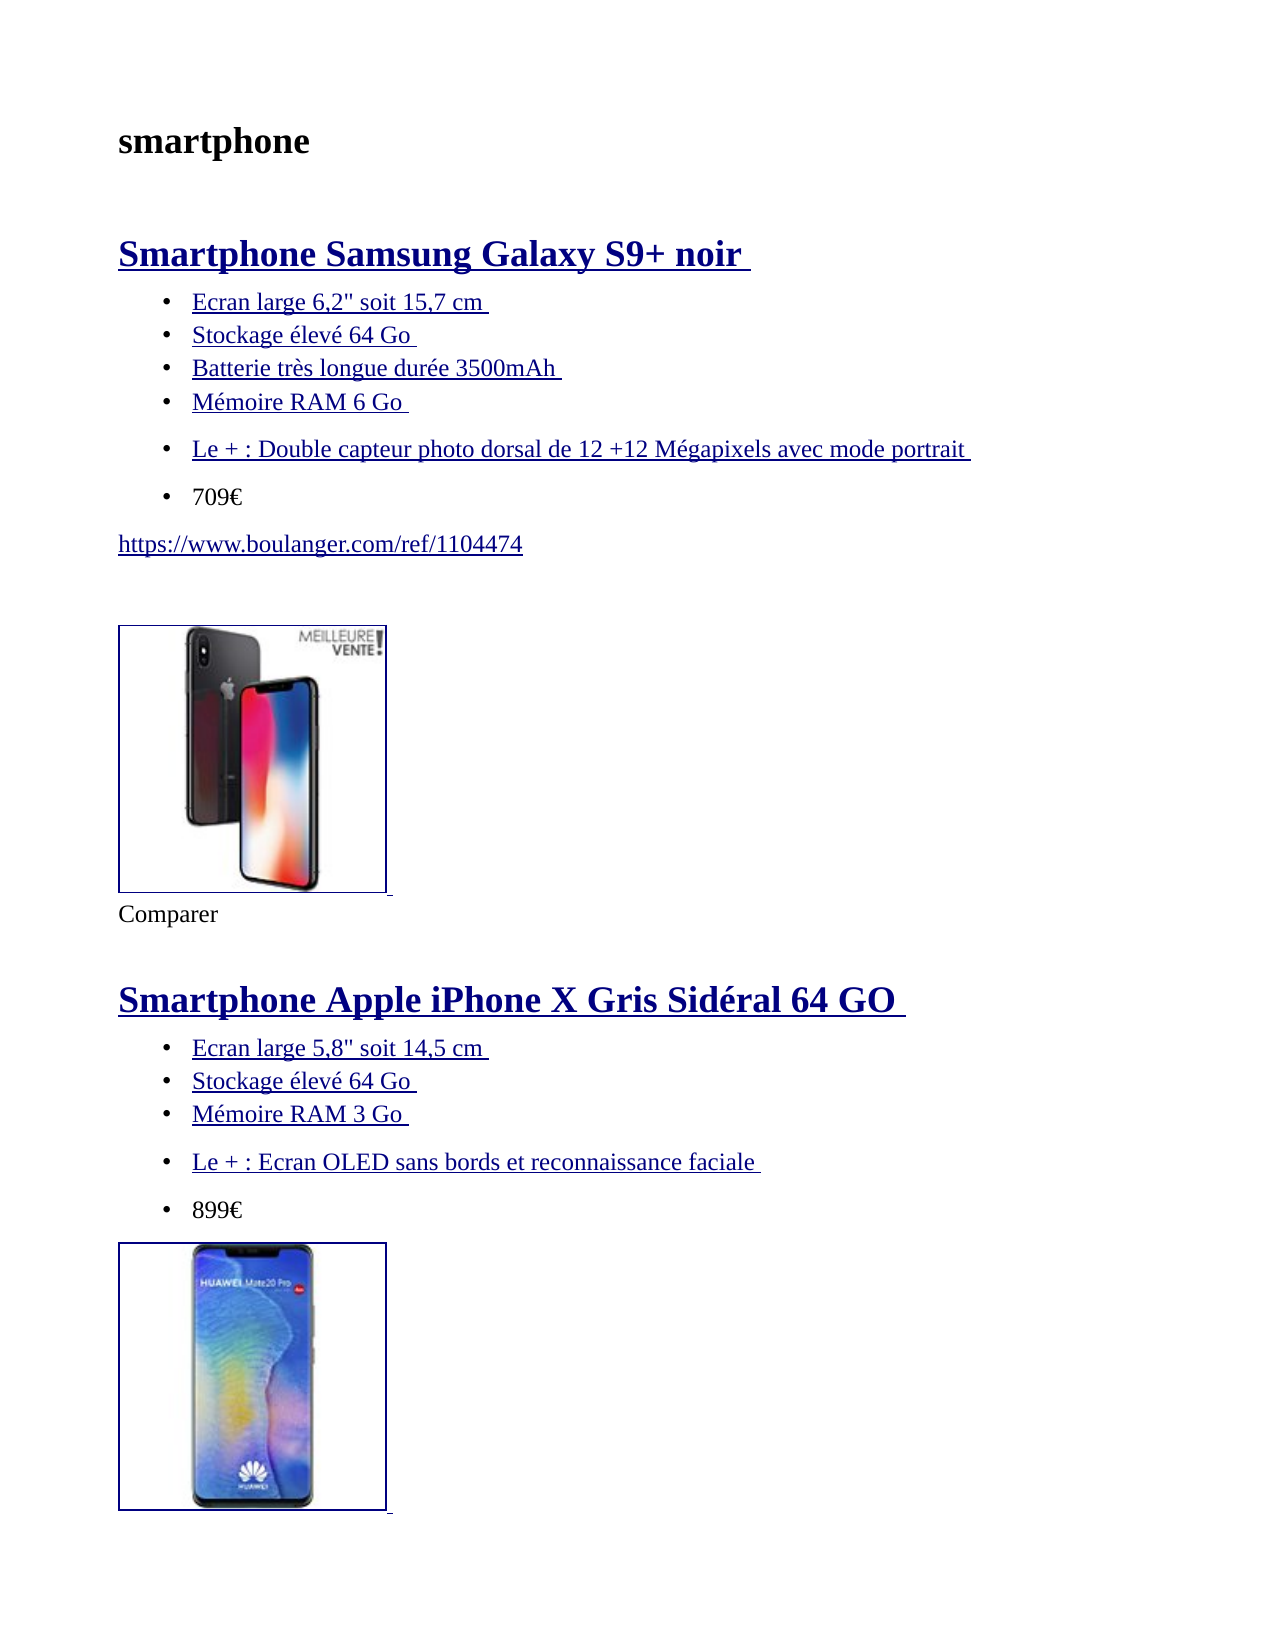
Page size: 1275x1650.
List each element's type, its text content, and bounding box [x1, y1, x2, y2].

list 709€ [162, 482, 1157, 511]
list Batterie très longue durée 3500mAh [162, 353, 1157, 382]
text smartphone [118, 118, 1157, 161]
text https://www.boulanger.com/ref/1104474 [118, 529, 1157, 558]
text Comparer [118, 899, 1157, 927]
list 899€ [162, 1195, 1157, 1223]
picture [120, 1244, 385, 1509]
picture [120, 626, 385, 892]
list Mémoire RAM 6 Go [162, 387, 1157, 415]
list Le + : Ecran OLED sans bords et reconnaissance faciale [162, 1147, 1157, 1176]
list Stockage élevé 64 Go [162, 1066, 1157, 1095]
subtitle Smartphone Apple iPhone X Gris Sidéral 64 GO [118, 978, 1157, 1021]
list Ecran large 6,2" soit 15,7 cm [162, 287, 1157, 316]
list Mémoire RAM 3 Go [162, 1099, 1157, 1128]
list Ecran large 5,8" soit 14,5 cm [162, 1033, 1157, 1062]
list Le + : Double capteur photo dorsal de 12 +12 Mégapixels avec mode portrait [162, 434, 1157, 463]
list Stockage élevé 64 Go [162, 321, 1157, 349]
subtitle Smartphone Samsung Galaxy S9+ noir [118, 232, 1157, 275]
